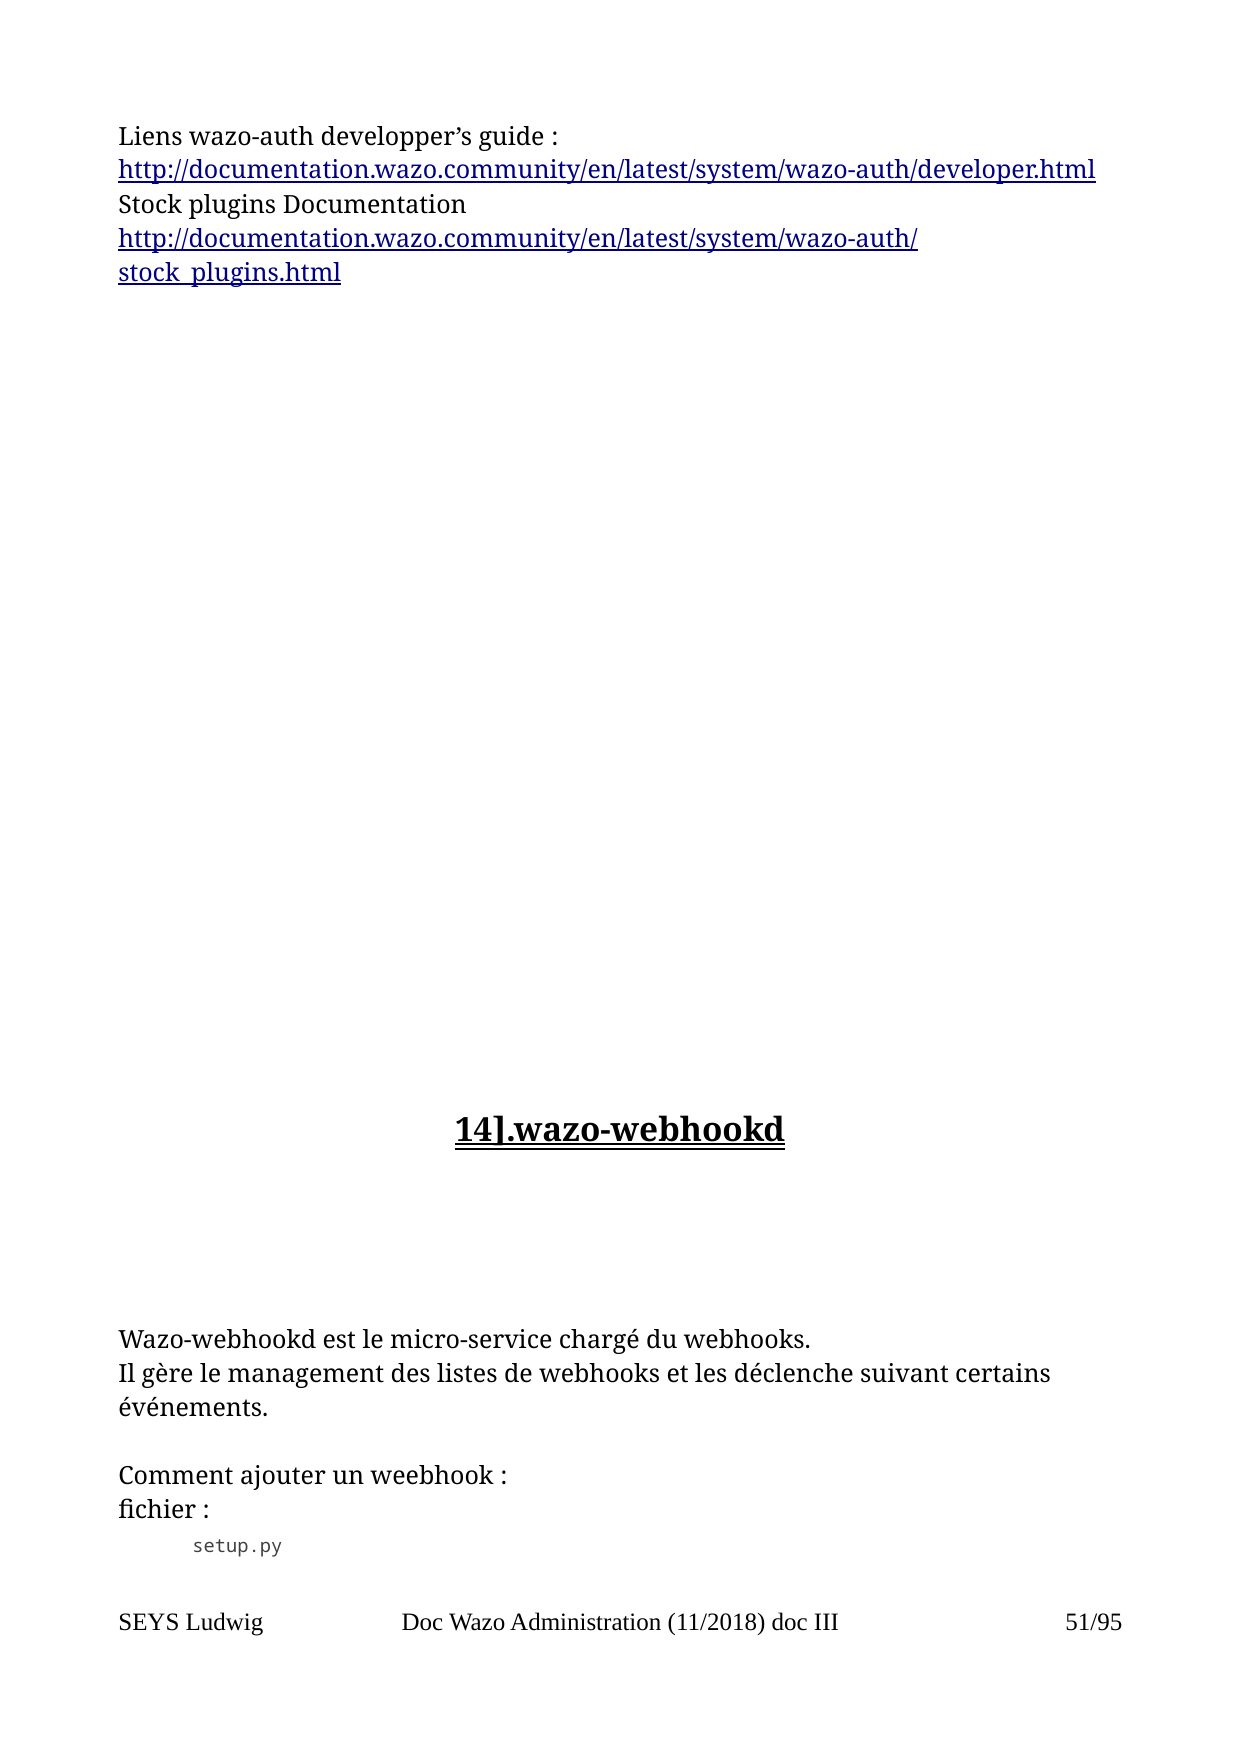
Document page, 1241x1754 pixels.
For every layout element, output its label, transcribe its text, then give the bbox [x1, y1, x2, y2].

text Liens wazo-auth developper’s guide : http://documentation.wazo.community/en/latest/system/wazo-auth/developer.html [118, 118, 1122, 186]
text setup.py [118, 1526, 1122, 1560]
text http://documentation.wazo.community/en/latest/system/wazo-auth/stock_plugins.html [118, 220, 1122, 288]
text Wazo-webhookd est le micro-service chargé du webhooks. [118, 1322, 1122, 1356]
text fichier : [118, 1492, 1122, 1526]
text Comment ajouter un weebhook : [118, 1458, 1122, 1492]
text Il gère le management des listes de webhooks et les déclenche suivant certains événements. [118, 1356, 1122, 1424]
text Stock plugins Documentation [118, 186, 1122, 220]
text 14].wazo-webhookd [118, 1106, 1122, 1151]
